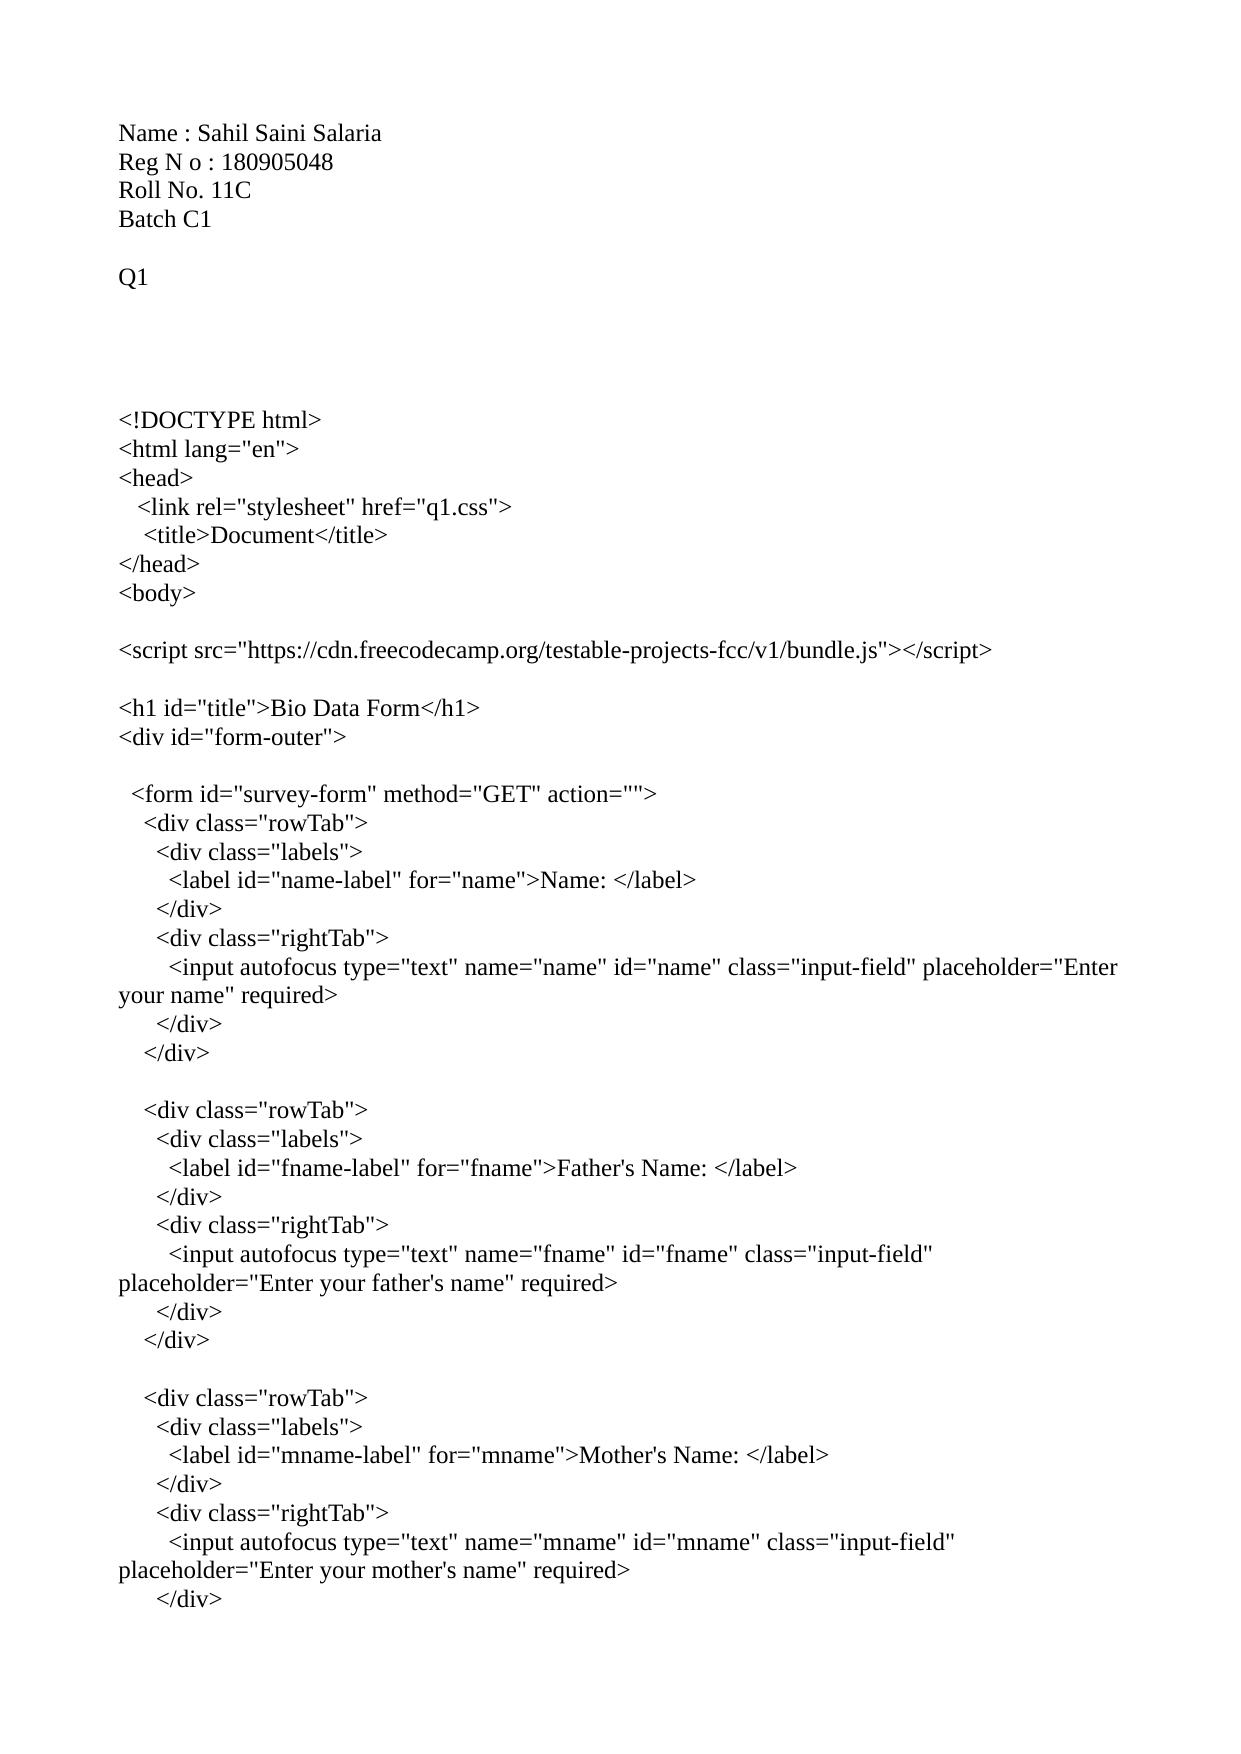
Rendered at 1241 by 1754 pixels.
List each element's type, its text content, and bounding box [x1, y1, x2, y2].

text Roll No. 11C [118, 176, 1122, 204]
text <html lang="en"> [118, 434, 1122, 463]
text <div id="form-outer"> [118, 722, 1122, 751]
text <title>Document</title> [118, 521, 1122, 549]
text <div class="rowTab"> [118, 1383, 1122, 1412]
text Batch C1 [118, 204, 1122, 233]
text <body> [118, 578, 1122, 607]
text <div class="labels"> [118, 837, 1122, 866]
text <label id="fname-label" for="fname">Father's Name: </label> [118, 1153, 1122, 1182]
text </div> [118, 1326, 1122, 1354]
text Reg N o : 180905048 [118, 147, 1122, 176]
text <input autofocus type="text" name="fname" id="fname" class="input-field" placeholder="Enter your father's name" required> [118, 1239, 1122, 1297]
text <div class="rightTab"> [118, 923, 1122, 952]
text </div> [118, 1584, 1122, 1613]
text <script src="https://cdn.freecodecamp.org/testable-projects-fcc/v1/bundle.js"></script> [118, 636, 1122, 664]
text <form id="survey-form" method="GET" action=""> [118, 779, 1122, 808]
text <div class="rightTab"> [118, 1211, 1122, 1239]
text <link rel="stylesheet" href="q1.css"> [118, 492, 1122, 521]
text Q1 [118, 262, 1122, 291]
text </div> [118, 1469, 1122, 1498]
text </div> [118, 894, 1122, 923]
text <div class="labels"> [118, 1124, 1122, 1153]
text Name : Sahil Saini Salaria [118, 118, 1122, 147]
text <div class="rowTab"> [118, 808, 1122, 837]
text <label id="mname-label" for="mname">Mother's Name: </label> [118, 1441, 1122, 1469]
text </head> [118, 549, 1122, 578]
text <h1 id="title">Bio Data Form</h1> [118, 693, 1122, 722]
text </div> [118, 1009, 1122, 1038]
text </div> [118, 1297, 1122, 1326]
text <head> [118, 463, 1122, 492]
text <div class="labels"> [118, 1412, 1122, 1441]
text <div class="rightTab"> [118, 1498, 1122, 1527]
text </div> [118, 1038, 1122, 1067]
text <label id="name-label" for="name">Name: </label> [118, 866, 1122, 894]
text <input autofocus type="text" name="name" id="name" class="input-field" placeholder="Enter your name" required> [118, 952, 1122, 1009]
text <!DOCTYPE html> [118, 406, 1122, 434]
text <input autofocus type="text" name="mname" id="mname" class="input-field" placeholder="Enter your mother's name" required> [118, 1527, 1122, 1584]
text <div class="rowTab"> [118, 1096, 1122, 1124]
text </div> [118, 1182, 1122, 1211]
